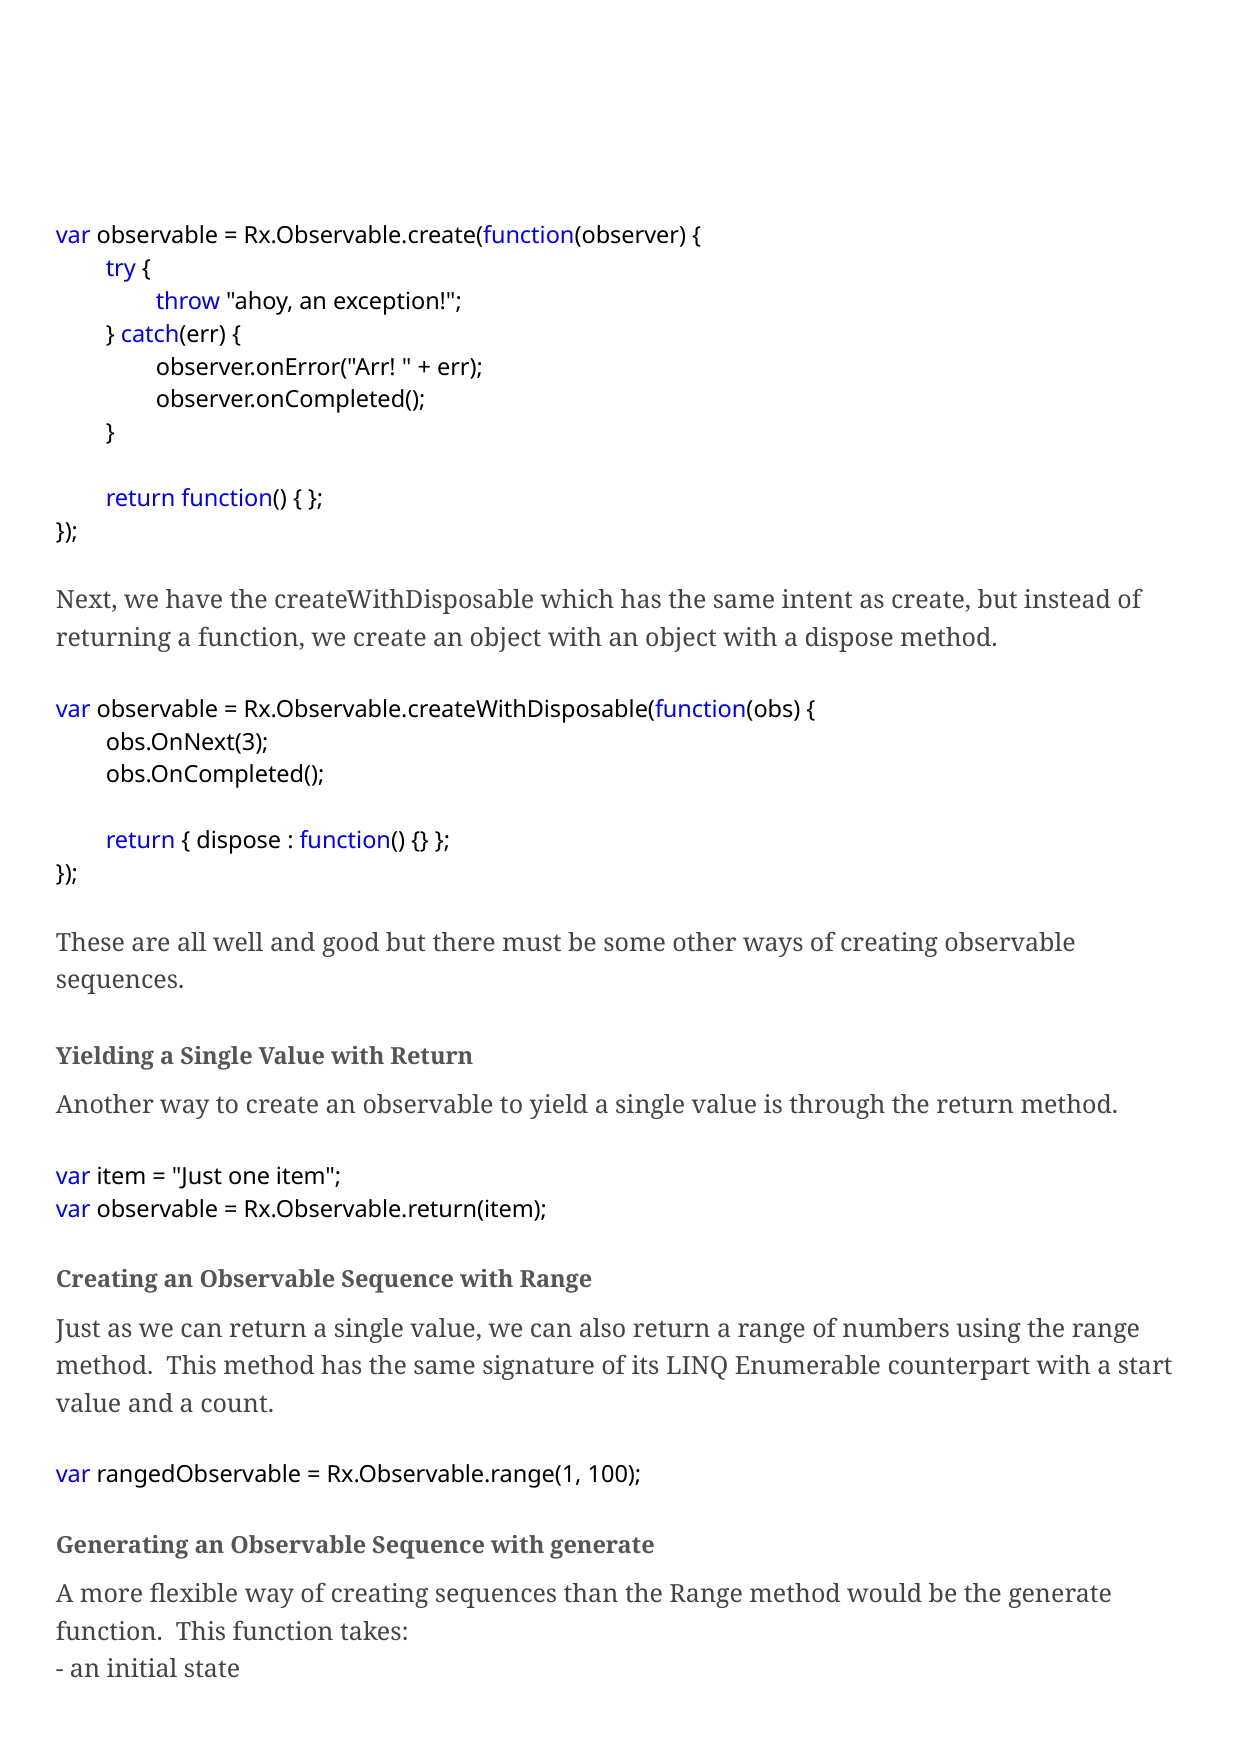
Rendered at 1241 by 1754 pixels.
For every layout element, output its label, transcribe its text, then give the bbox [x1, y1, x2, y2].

text Next, we have the createWithDisposable which has the same intent as create, but instead of returning a function, we create an object with an object with a dispose method. [56, 579, 1178, 654]
text A more flexible way of creating sequences than the Range method would be the generate function. This function takes: - an initial state [56, 1572, 1178, 1685]
text var observable = Rx.Observable.create(function(observer) { [56, 218, 1178, 251]
text observer.onCompleted(); [56, 382, 1178, 415]
text obs.OnCompleted(); [56, 757, 1178, 790]
text var observable = Rx.Observable.return(item); [56, 1191, 1178, 1224]
text } [56, 415, 1178, 447]
text throw "ahoy, an exception!"; [56, 283, 1178, 316]
text return function() { }; [56, 480, 1178, 513]
text try { [56, 251, 1178, 283]
text observer.onError("Arr! " + err); [56, 349, 1178, 382]
text }); [56, 513, 1178, 546]
subtitle Yielding a Single Value with Return [56, 1033, 1178, 1071]
text return { dispose : function() {} }; [56, 822, 1178, 855]
text }); [56, 855, 1178, 888]
text obs.OnNext(3); [56, 724, 1178, 757]
text var rangedObservable = Rx.Observable.range(1, 100); [56, 1457, 1178, 1490]
text var item = "Just one item"; [56, 1158, 1178, 1191]
text Just as we can return a single value, we can also return a range of numbers using the range method. This method has the same signature of its LINQ Enumerable counterpart with a start value and a count. [56, 1307, 1178, 1419]
text var observable = Rx.Observable.createWithDisposable(function(obs) { [56, 691, 1178, 724]
text } catch(err) { [56, 316, 1178, 349]
subtitle Generating an Observable Sequence with generate [56, 1522, 1178, 1560]
text Another way to create an observable to yield a single value is through the return method. [56, 1083, 1178, 1121]
text These are all well and good but there must be some other ways of creating observable sequences. [56, 921, 1178, 996]
subtitle Creating an Observable Sequence with Range [56, 1257, 1178, 1294]
